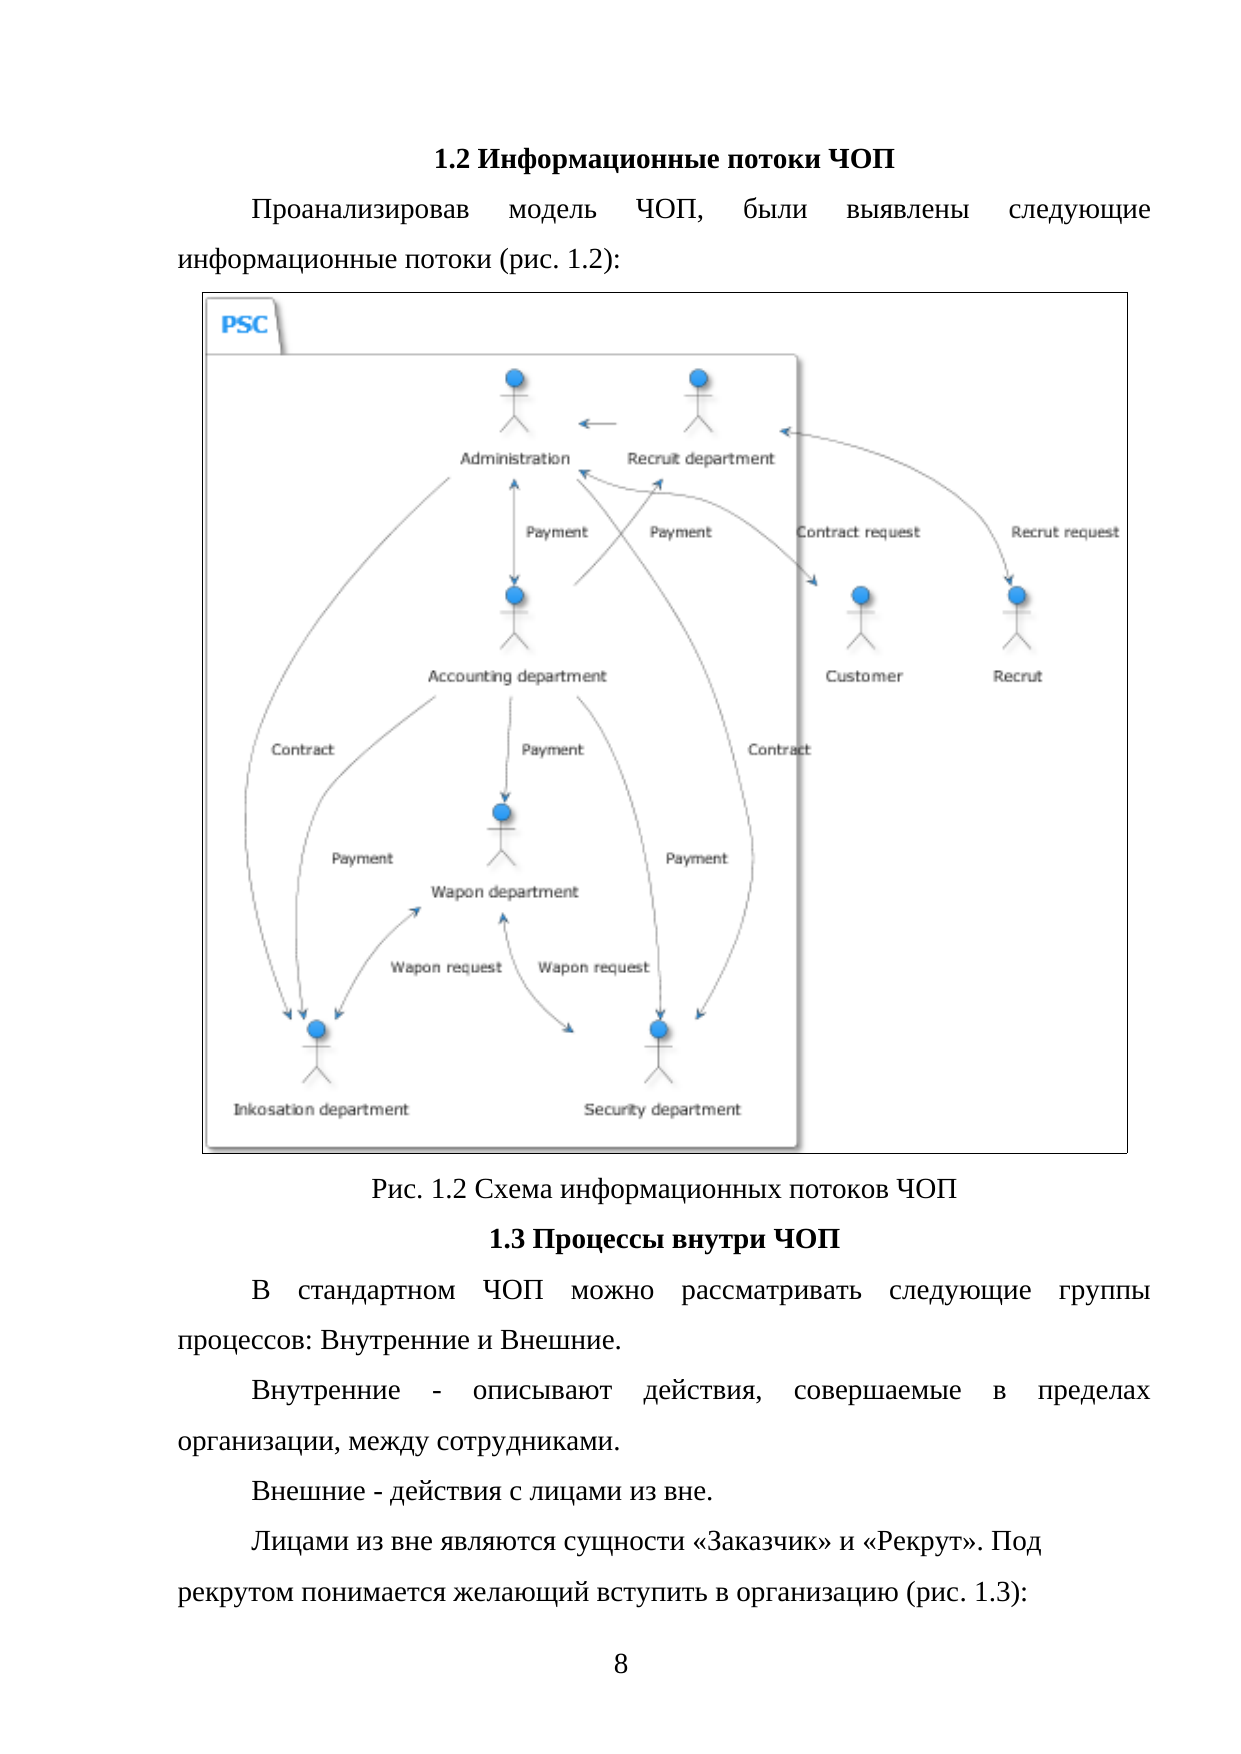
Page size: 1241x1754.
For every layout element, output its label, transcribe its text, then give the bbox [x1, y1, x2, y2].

picture [203, 293, 1127, 1153]
text Рис. 1.2 Схема информационных потоков ЧОП [177, 1171, 1152, 1205]
text Внешние - действия с лицами из вне. [177, 1473, 1152, 1507]
text Лицами из вне являются сущности «Заказчик» и «Рекрут». Под рекрутом понимается желающий вступить в организацию (рис. 1.3): [177, 1523, 1152, 1607]
text Проанализировав модель ЧОП, были выявлены следующие информационные потоки (рис. 1.2): [177, 191, 1152, 275]
subtitle 1.3 Процессы внутри ЧОП [177, 1222, 1152, 1255]
text В стандартном ЧОП можно рассматривать следующие группы процессов: Внутренние и Внешние. [177, 1272, 1152, 1356]
subtitle 1.2 Информационные потоки ЧОП [177, 141, 1152, 174]
text Внутренние - описывают действия, совершаемые в пределах организации, между сотрудниками. [177, 1372, 1152, 1456]
